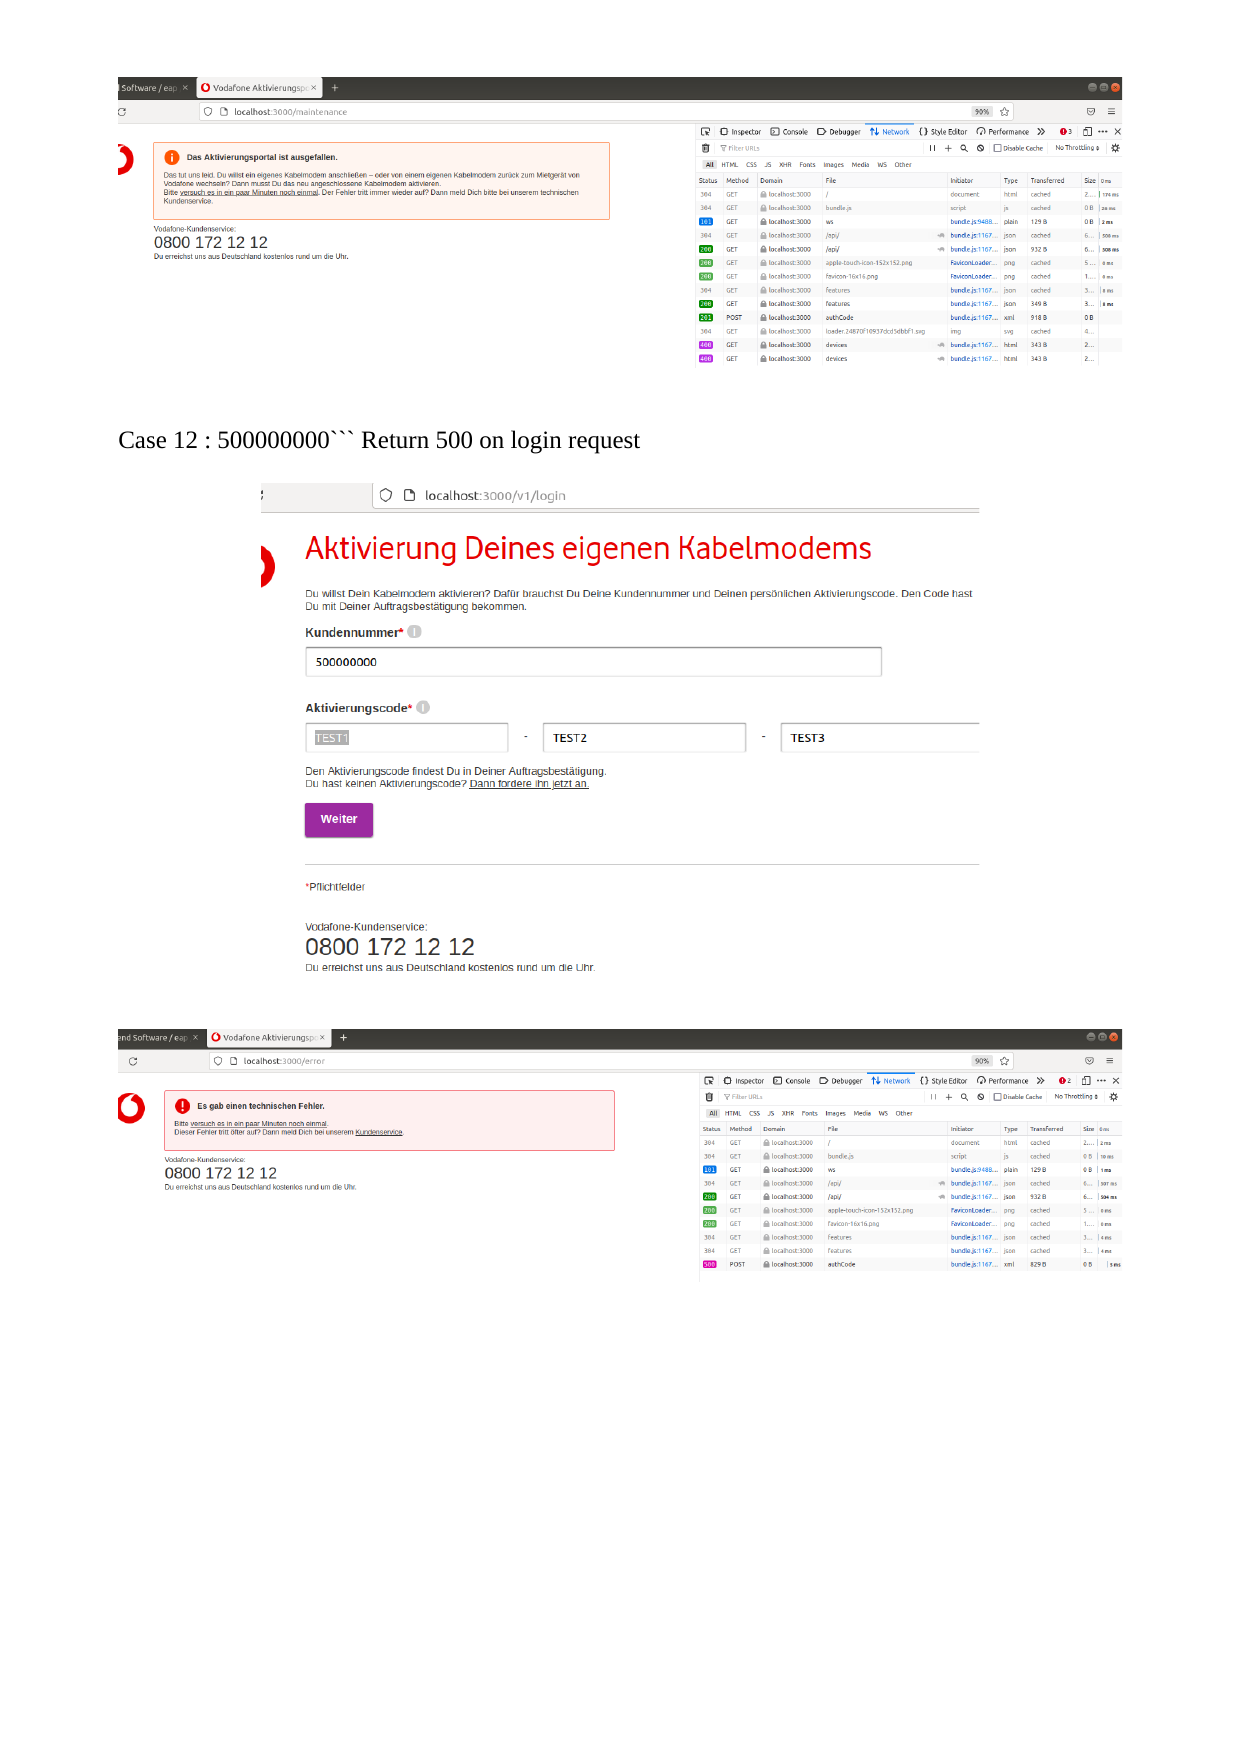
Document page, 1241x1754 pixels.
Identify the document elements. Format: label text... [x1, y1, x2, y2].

text Case 12 : 500000000``` Return 500 on login request [118, 426, 1122, 454]
picture [261, 483, 980, 982]
picture [118, 1029, 1123, 1282]
picture [118, 77, 1123, 368]
